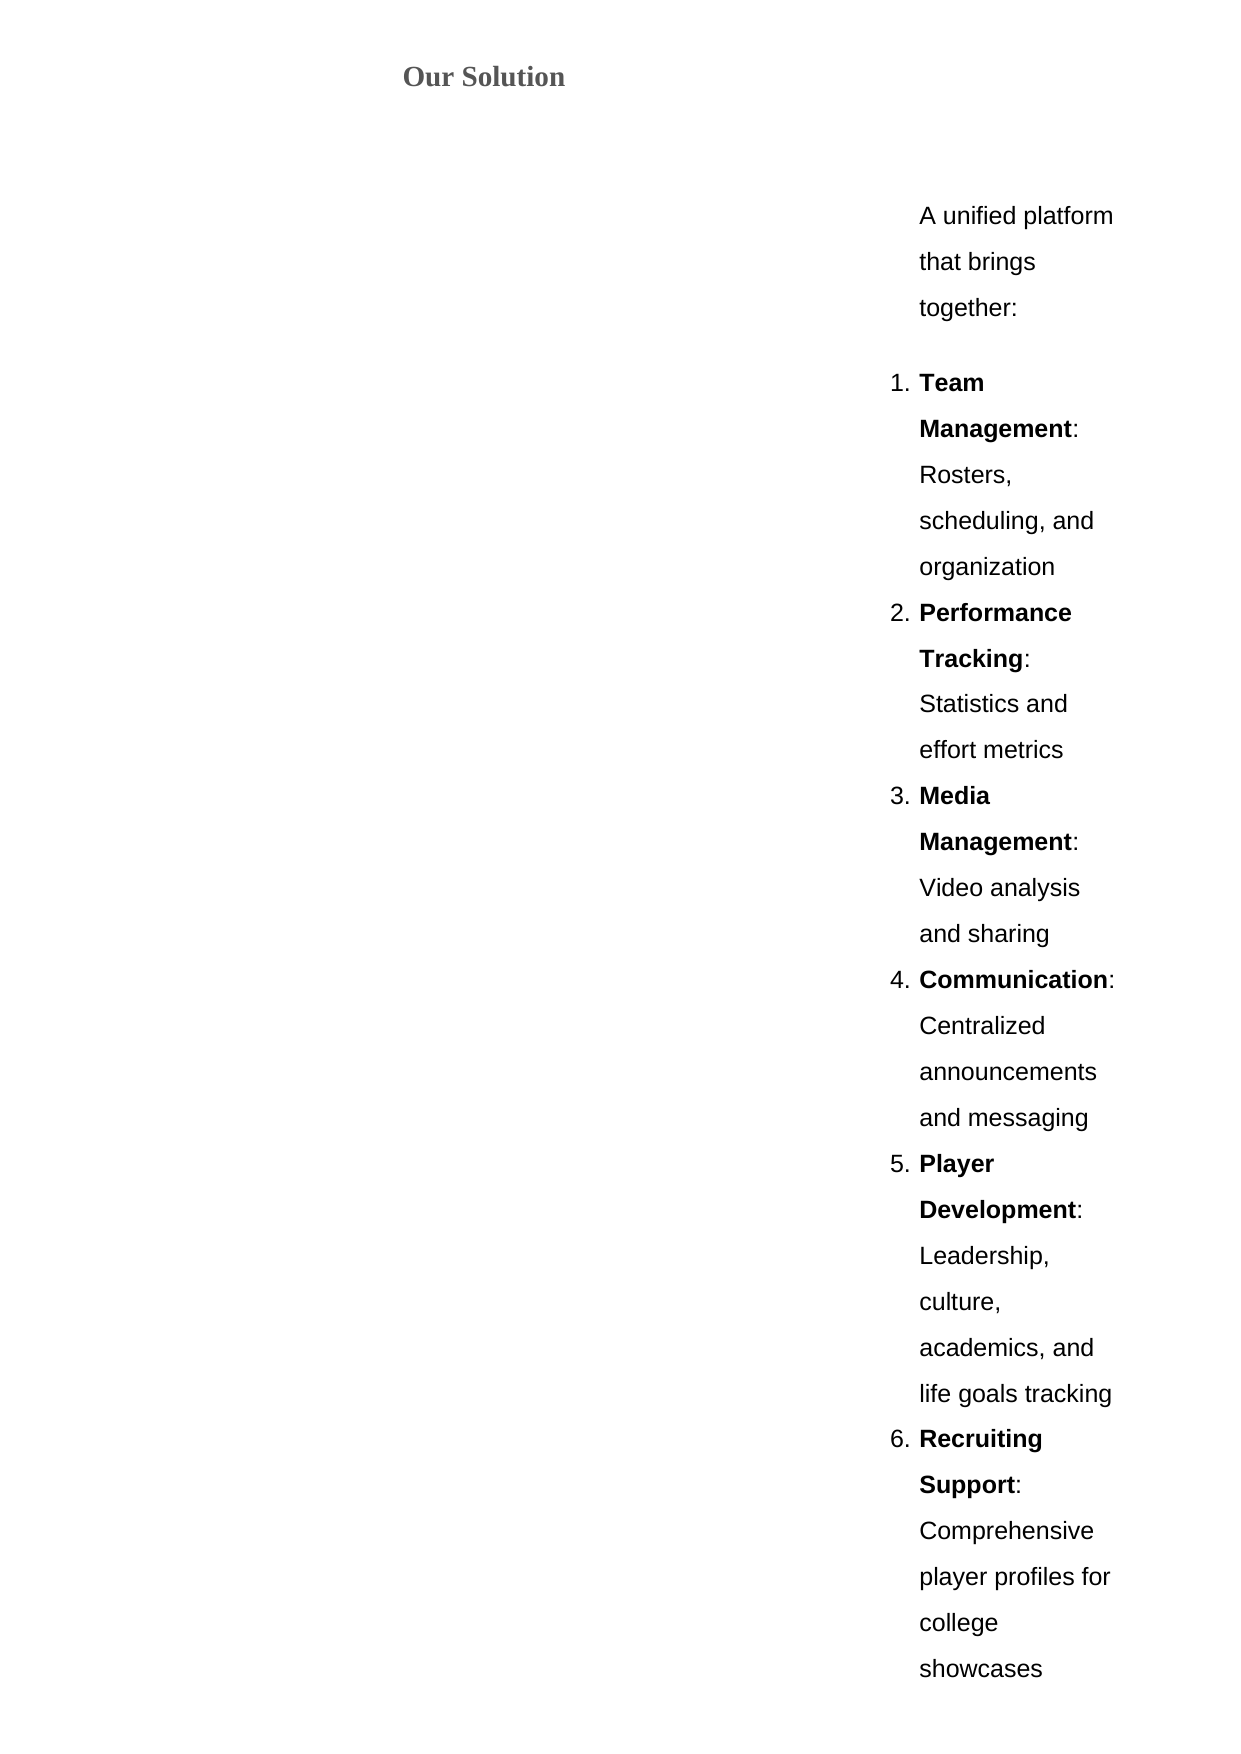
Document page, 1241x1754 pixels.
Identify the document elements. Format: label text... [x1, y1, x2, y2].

list Team Management: Rosters, scheduling, and organization [890, 368, 1119, 580]
list A unified platform that brings together: [890, 201, 1119, 321]
list Player Development: Leadership, culture, academics, and life goals tracking [890, 1149, 1119, 1407]
list Recruiting Support: Comprehensive player profiles for college showcases [890, 1424, 1119, 1683]
list Performance Tracking: Statistics and effort metrics [890, 598, 1119, 764]
list Communication: Centralized announcements and messaging [890, 965, 1119, 1132]
list Media Management: Video analysis and sharing [890, 781, 1119, 948]
subtitle Our Solution [373, 59, 1119, 93]
